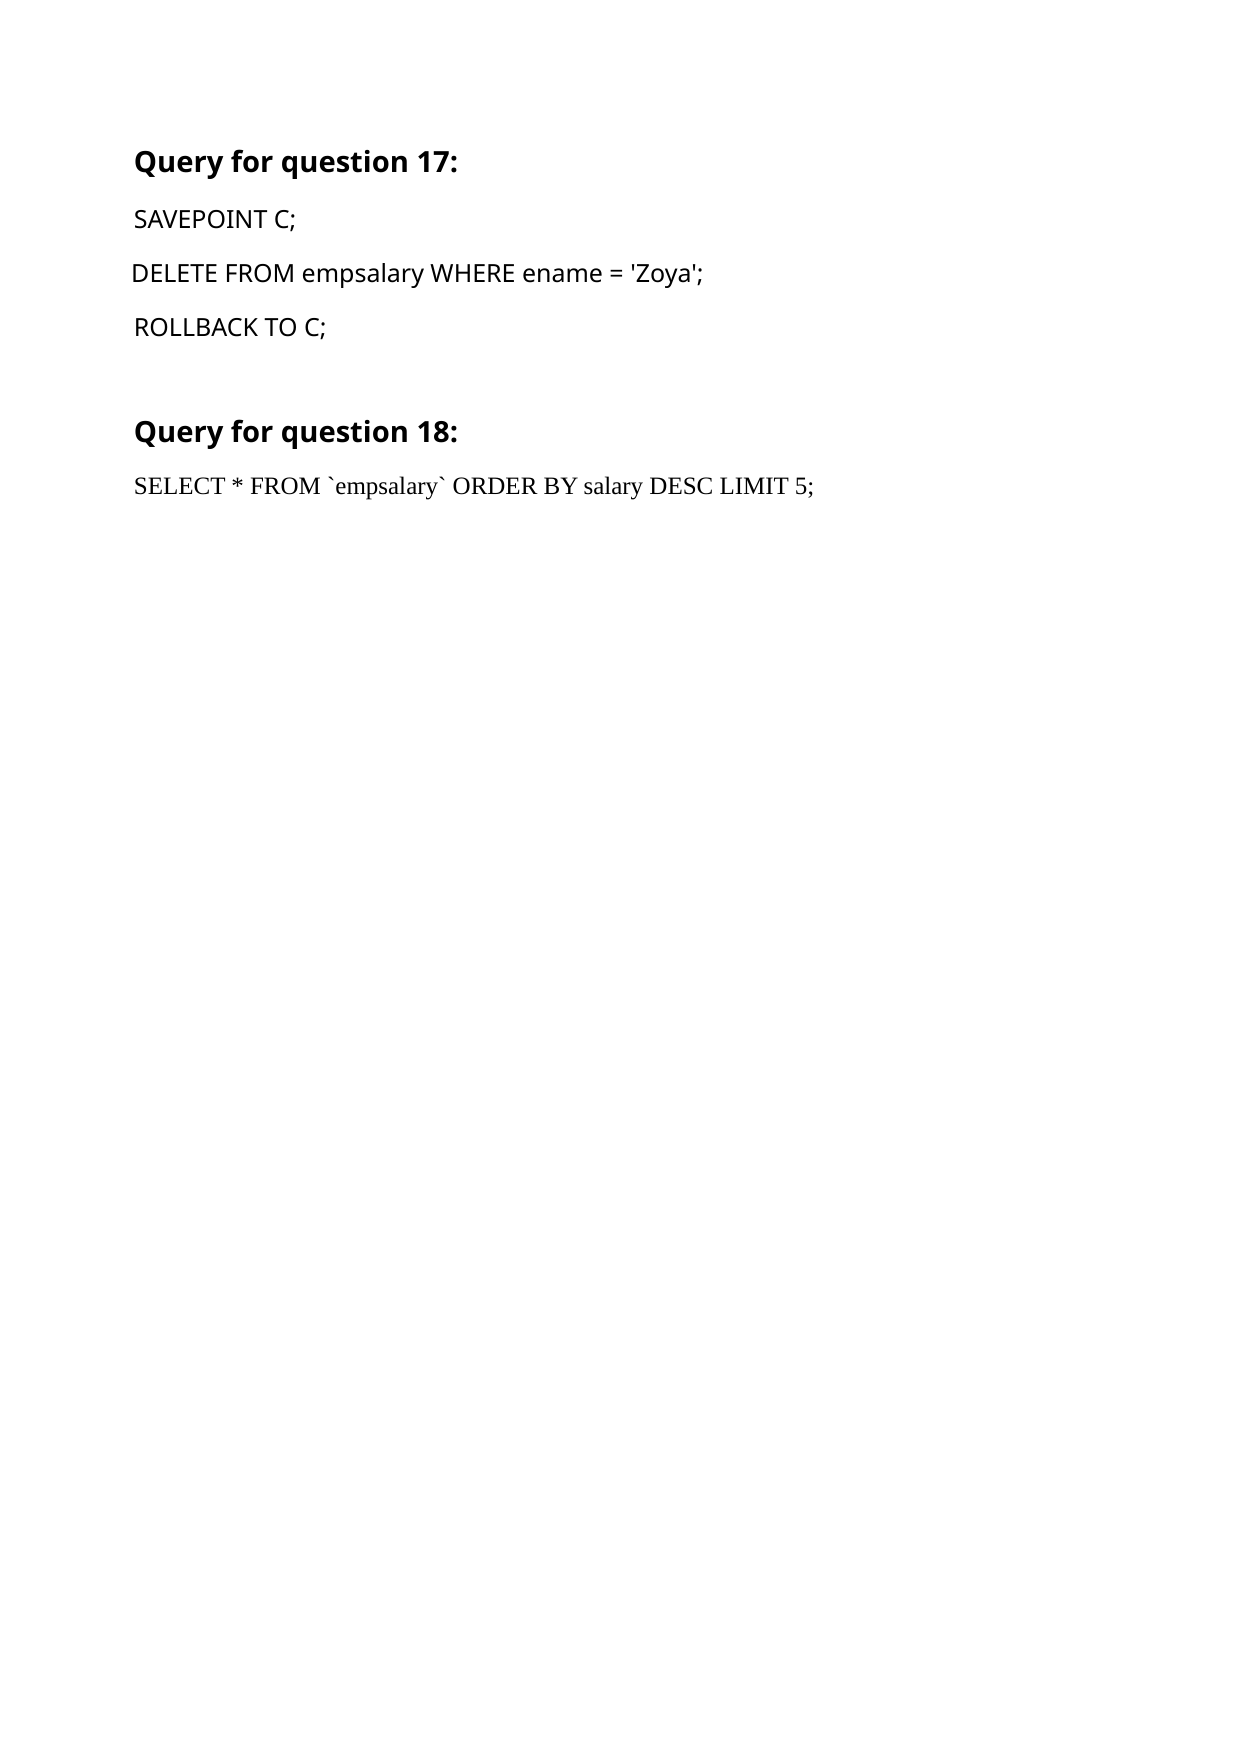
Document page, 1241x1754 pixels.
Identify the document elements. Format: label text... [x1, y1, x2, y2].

text SAVEPOINT C; [134, 202, 1122, 236]
text Query for question 18: [134, 411, 1122, 451]
text SELECT * FROM `empsalary` ORDER BY salary DESC LIMIT 5; [134, 471, 1122, 500]
text Query for question 17: [134, 142, 1122, 181]
text DELETE FROM empsalary WHERE ename = 'Zoya'; [118, 256, 1122, 290]
text ROLLBACK TO C; [134, 309, 1122, 343]
